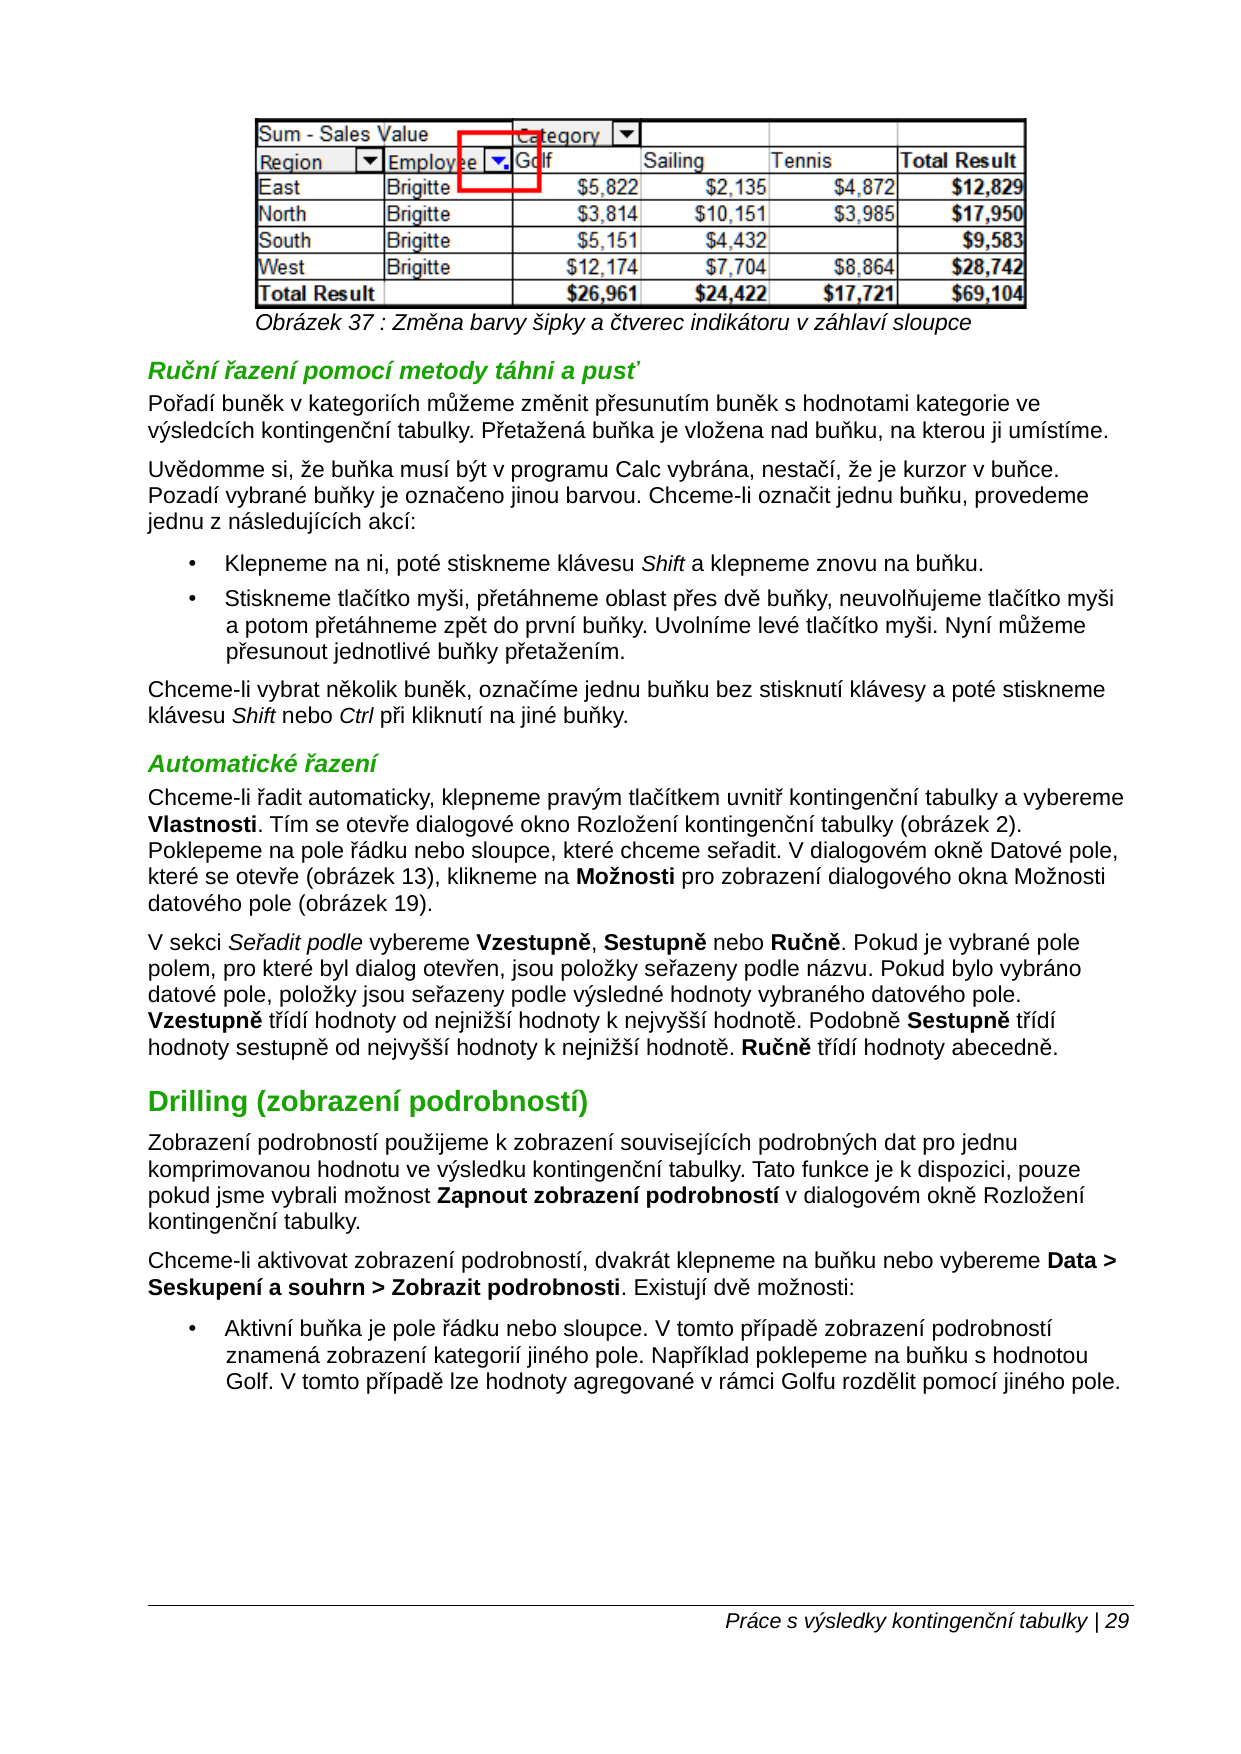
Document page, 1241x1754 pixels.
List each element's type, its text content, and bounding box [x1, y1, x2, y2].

picture [254, 118, 1027, 309]
subtitle Drilling (zobrazení podrobností) [148, 1084, 1134, 1117]
list Stiskneme tlačítko myši, přetáhneme oblast přes dvě buňky, neuvolňujeme tlačítko myši a potom přetáhneme zpět do první buňky. Uvolníme levé tlačítko myši. Nyní můžeme přesunout jednotlivé buňky přetažením. [185, 582, 1134, 667]
text Pořadí buněk v kategoriích můžeme změnit přesunutím buněk s hodnotami kategorie ve výsledcích kontingenční tabulky. Přetažená buňka je vložena nad buňku, na kterou ji umístíme. [148, 390, 1134, 443]
subtitle Ruční řazení pomocí metody táhni a pusť [148, 356, 1134, 384]
text Zobrazení podrobností použijeme k zobrazení souvisejících podrobných dat pro jednu komprimovanou hodnotu ve výsledku kontingenční tabulky. Tato funkce je k dispozici, pouze pokud jsme vybrali možnost Zapnout zobrazení podrobností v dialogovém okně Rozložení kontingenční tabulky. [148, 1129, 1134, 1234]
subtitle Automatické řazení [148, 749, 1134, 778]
text Uvědomme si, že buňka musí být v programu Calc vybrána, nestačí, že je kurzor v buňce. Pozadí vybrané buňky je označeno jinou barvou. Chceme-li označit jednu buňku, provedeme jednu z následujících akcí: [148, 456, 1134, 535]
text V sekci Seřadit podle vybereme Vzestupně, Sestupně nebo Ručně. Pokud je vybrané pole polem, pro které byl dialog otevřen, jsou položky seřazeny podle názvu. Pokud bylo vybráno datové pole, položky jsou seřazeny podle výsledné hodnoty vybraného datového pole. Vzestupně třídí hodnoty od nejnižší hodnoty k nejvyšší hodnotě. Podobně Sestupně třídí hodnoty sestupně od nejvyšší hodnoty k nejnižší hodnotě. Ručně třídí hodnoty abecedně. [148, 928, 1134, 1060]
list Chceme-li aktivovat zobrazení podrobností, dvakrát klepneme na buňku nebo vybereme Data > Seskupení a souhrn > Zobrazit podrobnosti. Existují dvě možnosti: [148, 1247, 1134, 1300]
text Chceme-li řadit automaticky, klepneme pravým tlačítkem uvnitř kontingenční tabulky a vybereme Vlastnosti. Tím se otevře dialogové okno Rozložení kontingenční tabulky (obrázek 2). Poklepeme na pole řádku nebo sloupce, které chceme seřadit. V dialogovém okně Datové pole, které se otevře (obrázek 13), klikneme na Možnosti pro zobrazení dialogového okna Možnosti datového pole (obrázek 19). [148, 784, 1134, 916]
text Chceme-li vybrat několik buněk, označíme jednu buňku bez stisknutí klávesy a poté stiskneme klávesu Shift nebo Ctrl při kliknutí na jiné buňky. [148, 676, 1134, 729]
list Aktivní buňka je pole řádku nebo sloupce. V tomto případě zobrazení podrobností znamená zobrazení kategorií jiného pole. Například poklepeme na buňku s hodnotou Golf. V tomto případě lze hodnoty agregované v rámci Golfu rozdělit pomocí jiného pole. [185, 1312, 1134, 1397]
text Obrázek 37 : Změna barvy šipky a čtverec indikátoru v záhlaví sloupce [255, 309, 1027, 335]
list Klepneme na ni, poté stiskneme klávesu Shift a klepneme znovu na buňku. [185, 547, 1134, 576]
